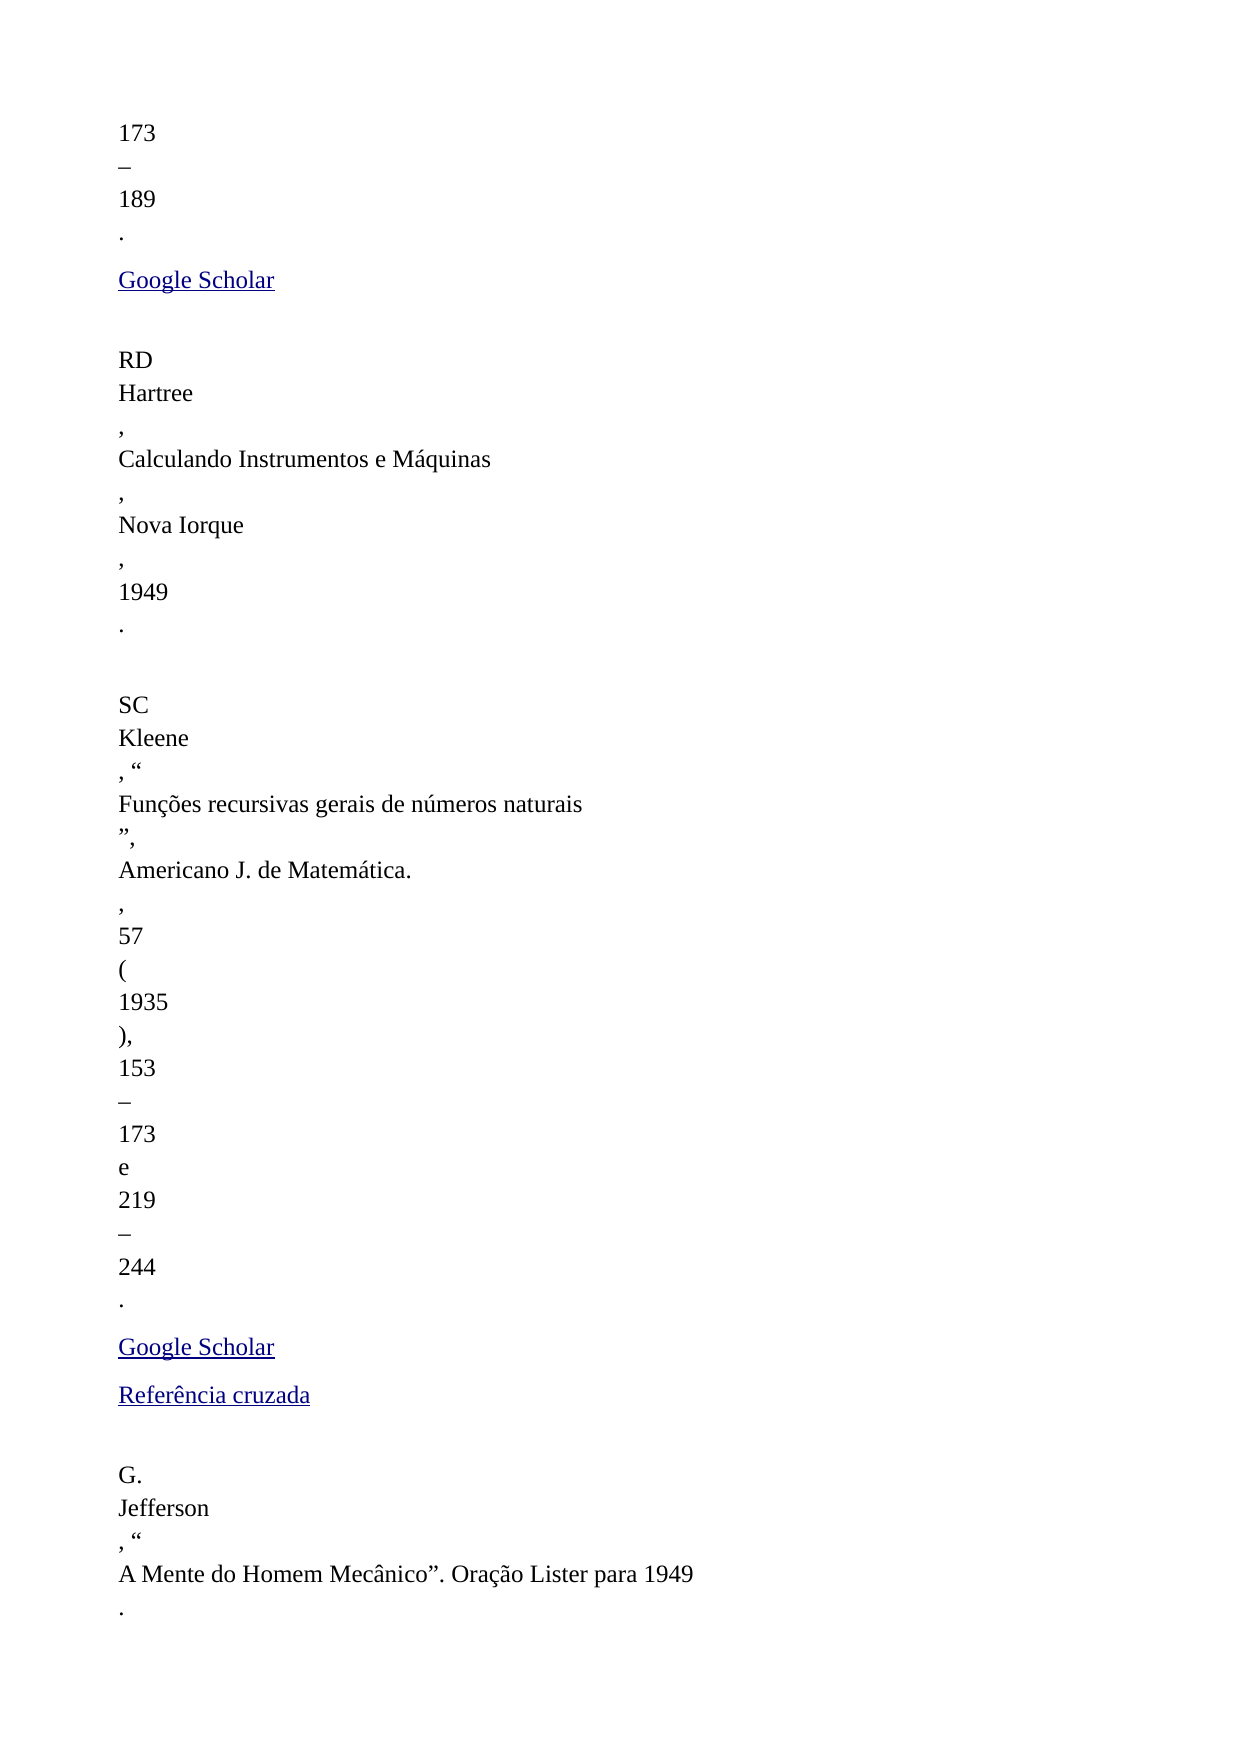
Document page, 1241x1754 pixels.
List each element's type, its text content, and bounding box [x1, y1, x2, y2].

text A Mente do Homem Mecânico”. Oração Lister para 1949 [118, 1559, 1122, 1588]
text Funções recursivas gerais de números naturais [118, 789, 1122, 818]
text 173 [118, 1119, 1122, 1148]
text ( [118, 954, 1122, 983]
text Kleene [118, 723, 1122, 752]
text Google Scholar [118, 1332, 1122, 1361]
text Jefferson [118, 1493, 1122, 1522]
text . [118, 609, 1122, 638]
text – [118, 1218, 1122, 1247]
text , “ [118, 756, 1122, 785]
text . [118, 217, 1122, 246]
text 173 [118, 118, 1122, 147]
text G. [118, 1460, 1122, 1489]
text SC [118, 690, 1122, 719]
text 153 [118, 1053, 1122, 1082]
text Google Scholar [118, 265, 1122, 293]
text Calculando Instrumentos e Máquinas [118, 444, 1122, 473]
text RD [118, 345, 1122, 374]
text – [118, 1086, 1122, 1115]
text 219 [118, 1186, 1122, 1214]
text , [118, 477, 1122, 506]
text Referência cruzada [118, 1380, 1122, 1408]
text . [118, 1592, 1122, 1621]
text Hartree [118, 378, 1122, 407]
text Americano J. de Matemática. [118, 855, 1122, 884]
text 57 [118, 921, 1122, 950]
text , [118, 543, 1122, 572]
text 1935 [118, 987, 1122, 1016]
text . [118, 1284, 1122, 1313]
text ”, [118, 822, 1122, 851]
text Nova Iorque [118, 511, 1122, 539]
text , [118, 411, 1122, 440]
text ), [118, 1020, 1122, 1049]
text 1949 [118, 577, 1122, 605]
text 244 [118, 1252, 1122, 1280]
text – [118, 151, 1122, 180]
text e [118, 1152, 1122, 1181]
text 189 [118, 184, 1122, 213]
text , [118, 888, 1122, 917]
text , “ [118, 1526, 1122, 1555]
